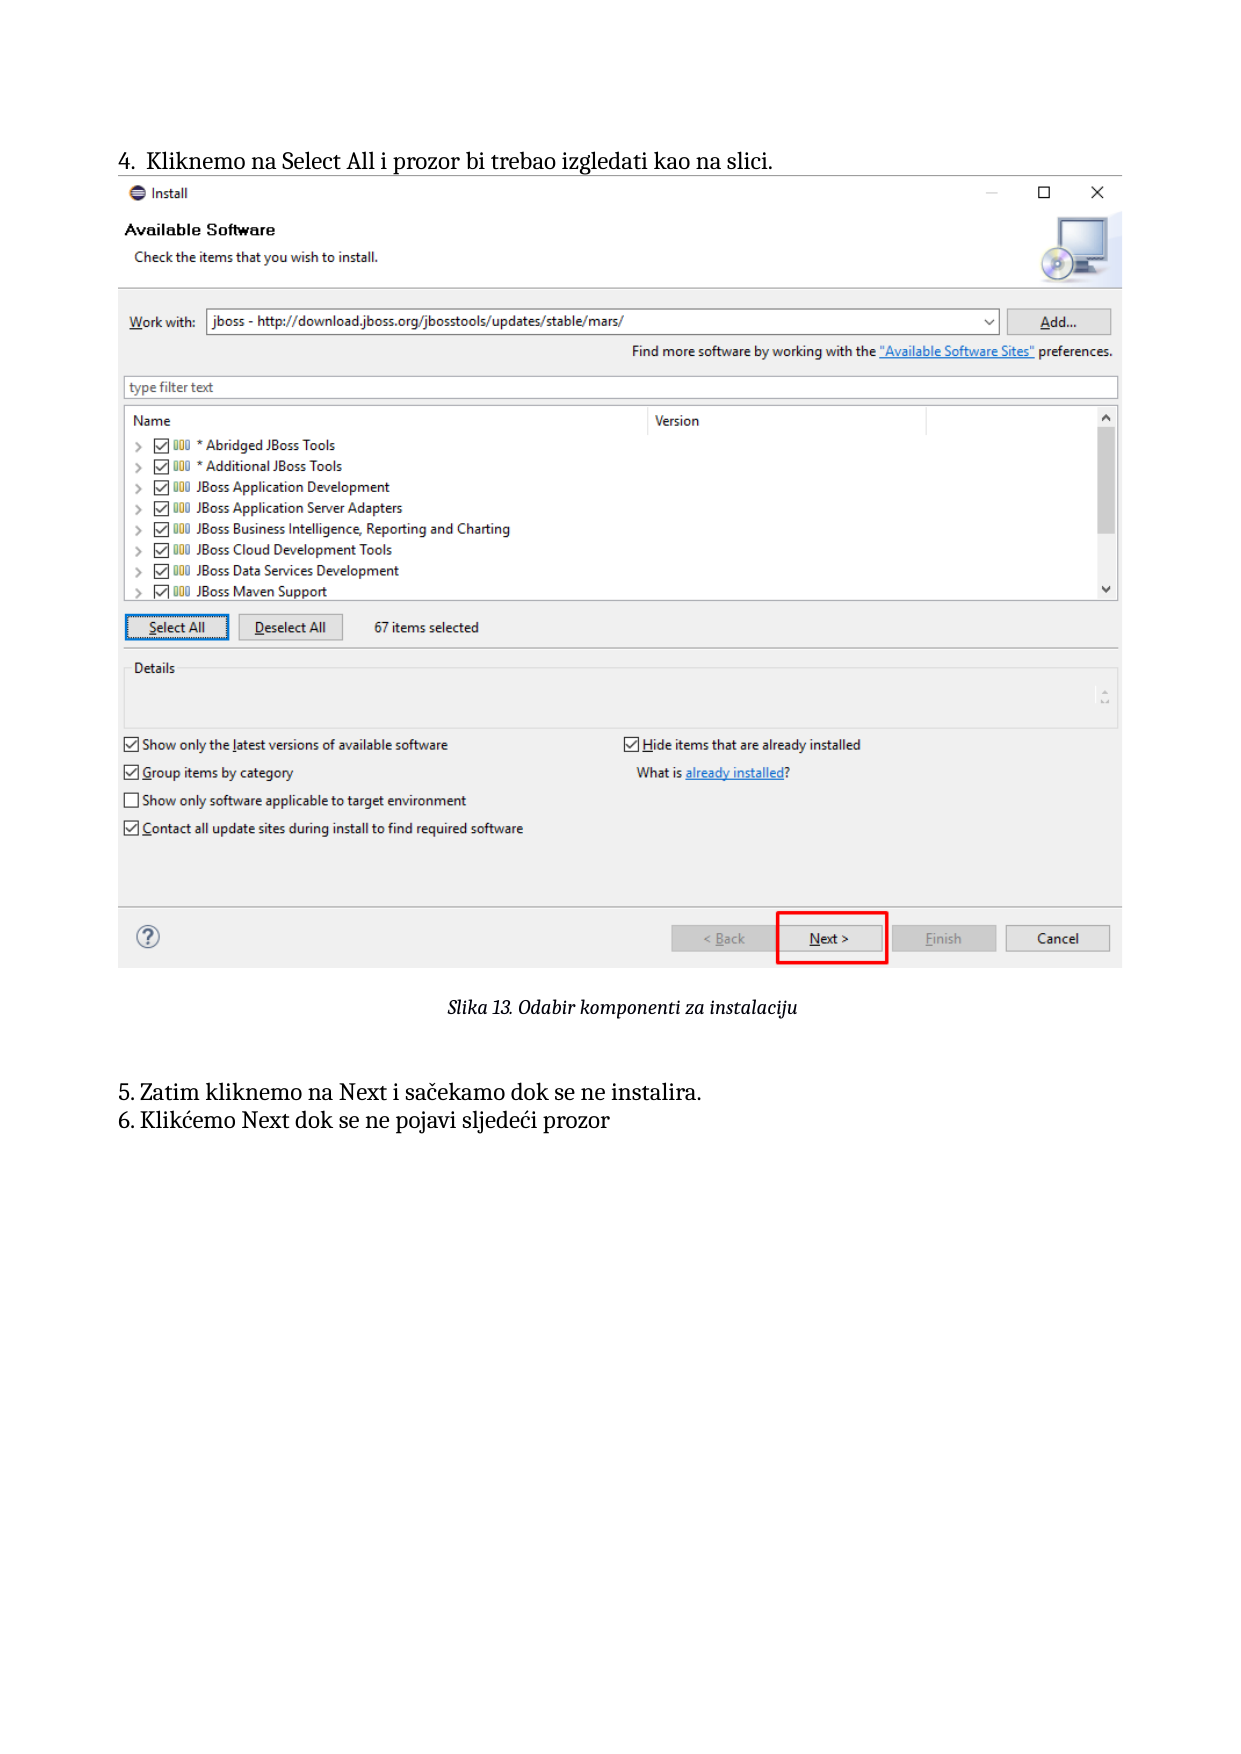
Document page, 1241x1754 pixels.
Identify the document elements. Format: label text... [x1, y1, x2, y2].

picture [118, 175, 1123, 968]
text 6. Klikćemo Next dok se ne pojavi sljedeći prozor [118, 1106, 1122, 1135]
text 5. Zatim kliknemo na Next i sačekamo dok se ne instalira. [118, 1077, 1122, 1106]
text 4. Kliknemo na Select All i prozor bi trebao izgledati kao na slici. [118, 147, 1122, 175]
text Slika 13. Odabir komponenti za instalaciju [118, 996, 1122, 1020]
